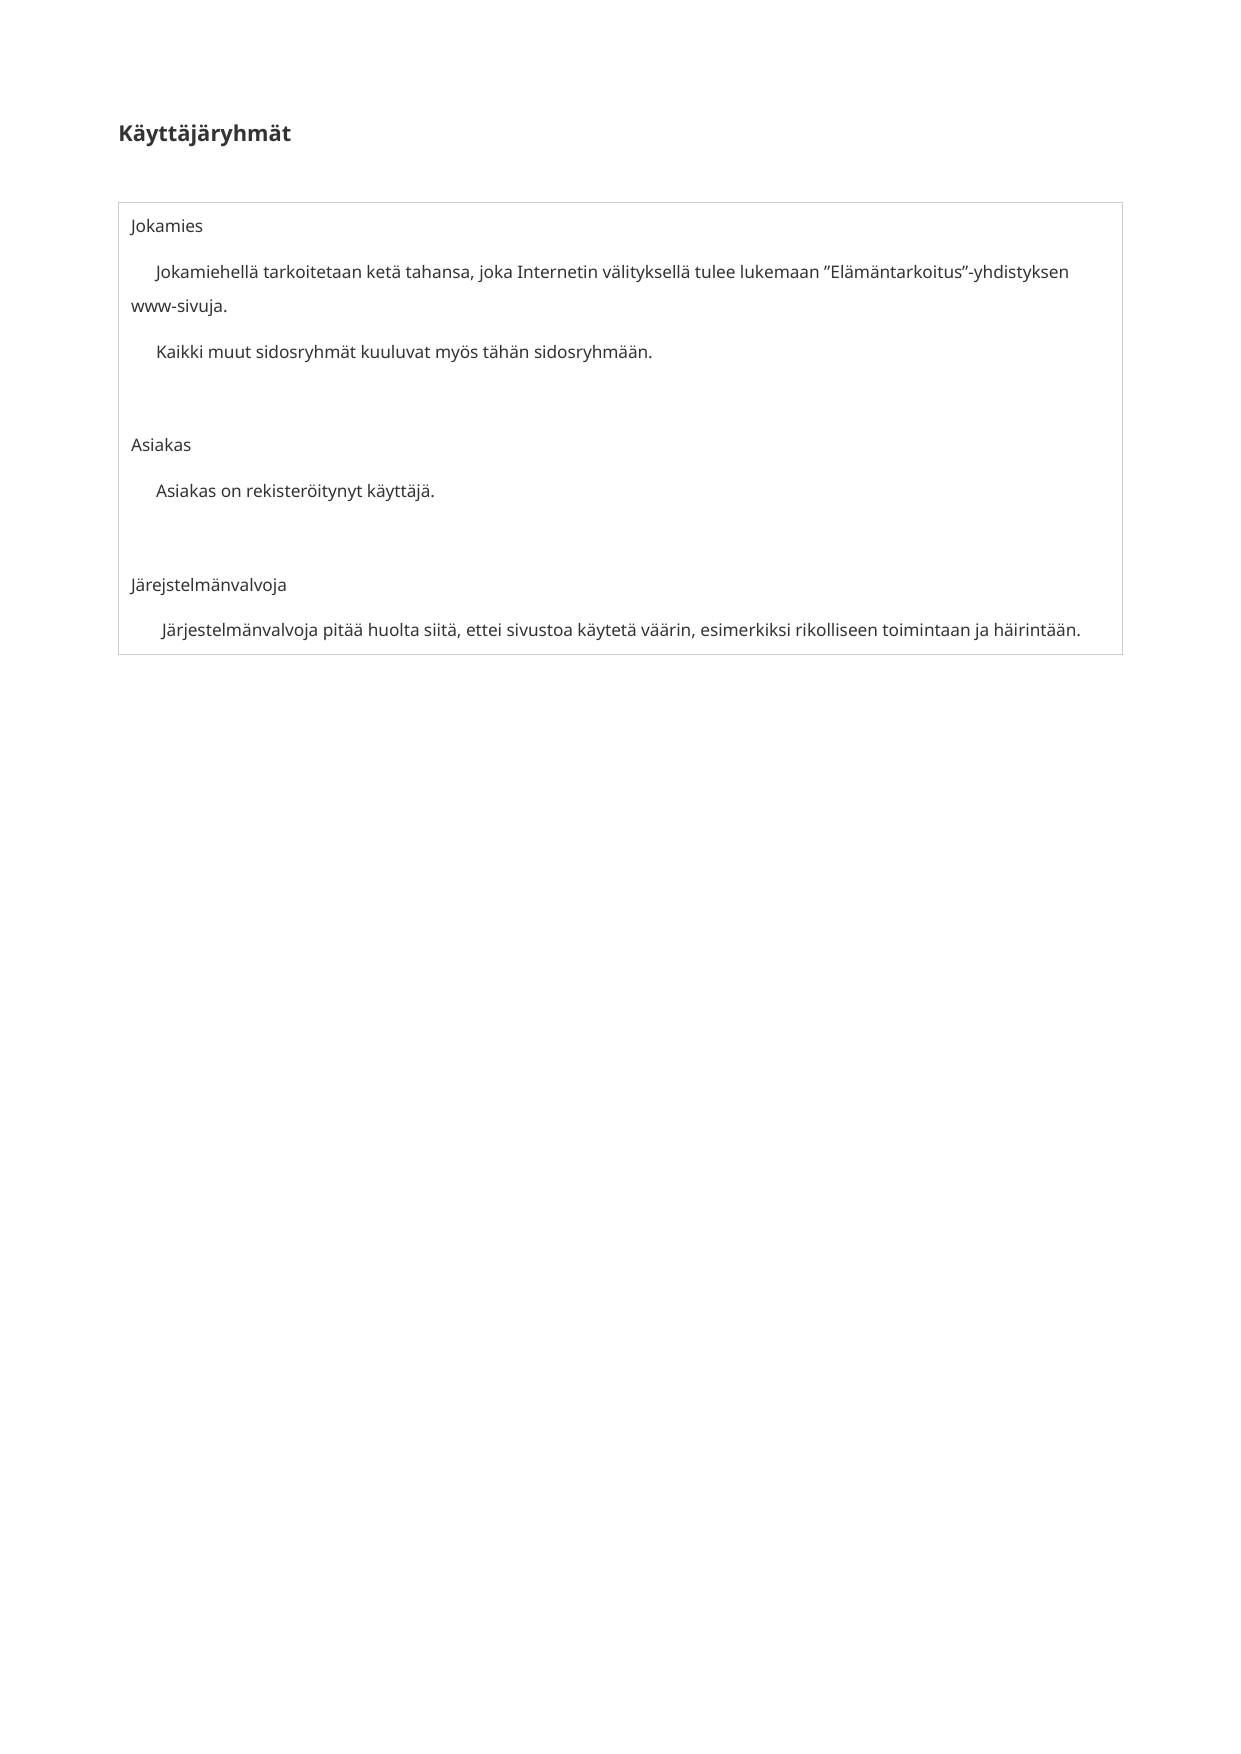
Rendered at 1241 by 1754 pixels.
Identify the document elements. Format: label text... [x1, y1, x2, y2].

text Jokamiehellä tarkoitetaan ketä tahansa, joka Internetin välityksellä tulee lukemaan ”Elämäntarkoitus”-yhdistyksen www-sivuja. [119, 247, 1122, 318]
text Kaikki muut sidosryhmät kuuluvat myös tähän sidosryhmään. [119, 327, 1122, 365]
text Asiakas on rekisteröitynyt käyttäjä. [119, 467, 1122, 504]
text Järjestelmänvalvoja pitää huolta siitä, ettei sivustoa käytetä väärin, esimerkiksi rikolliseen toimintaan ja häirintään. [119, 606, 1122, 654]
text Jokamies [119, 203, 1122, 238]
text Asiakas [119, 421, 1122, 457]
subtitle Käyttäjäryhmät [118, 118, 1122, 148]
text Järejstelmänvalvoja [119, 560, 1122, 596]
